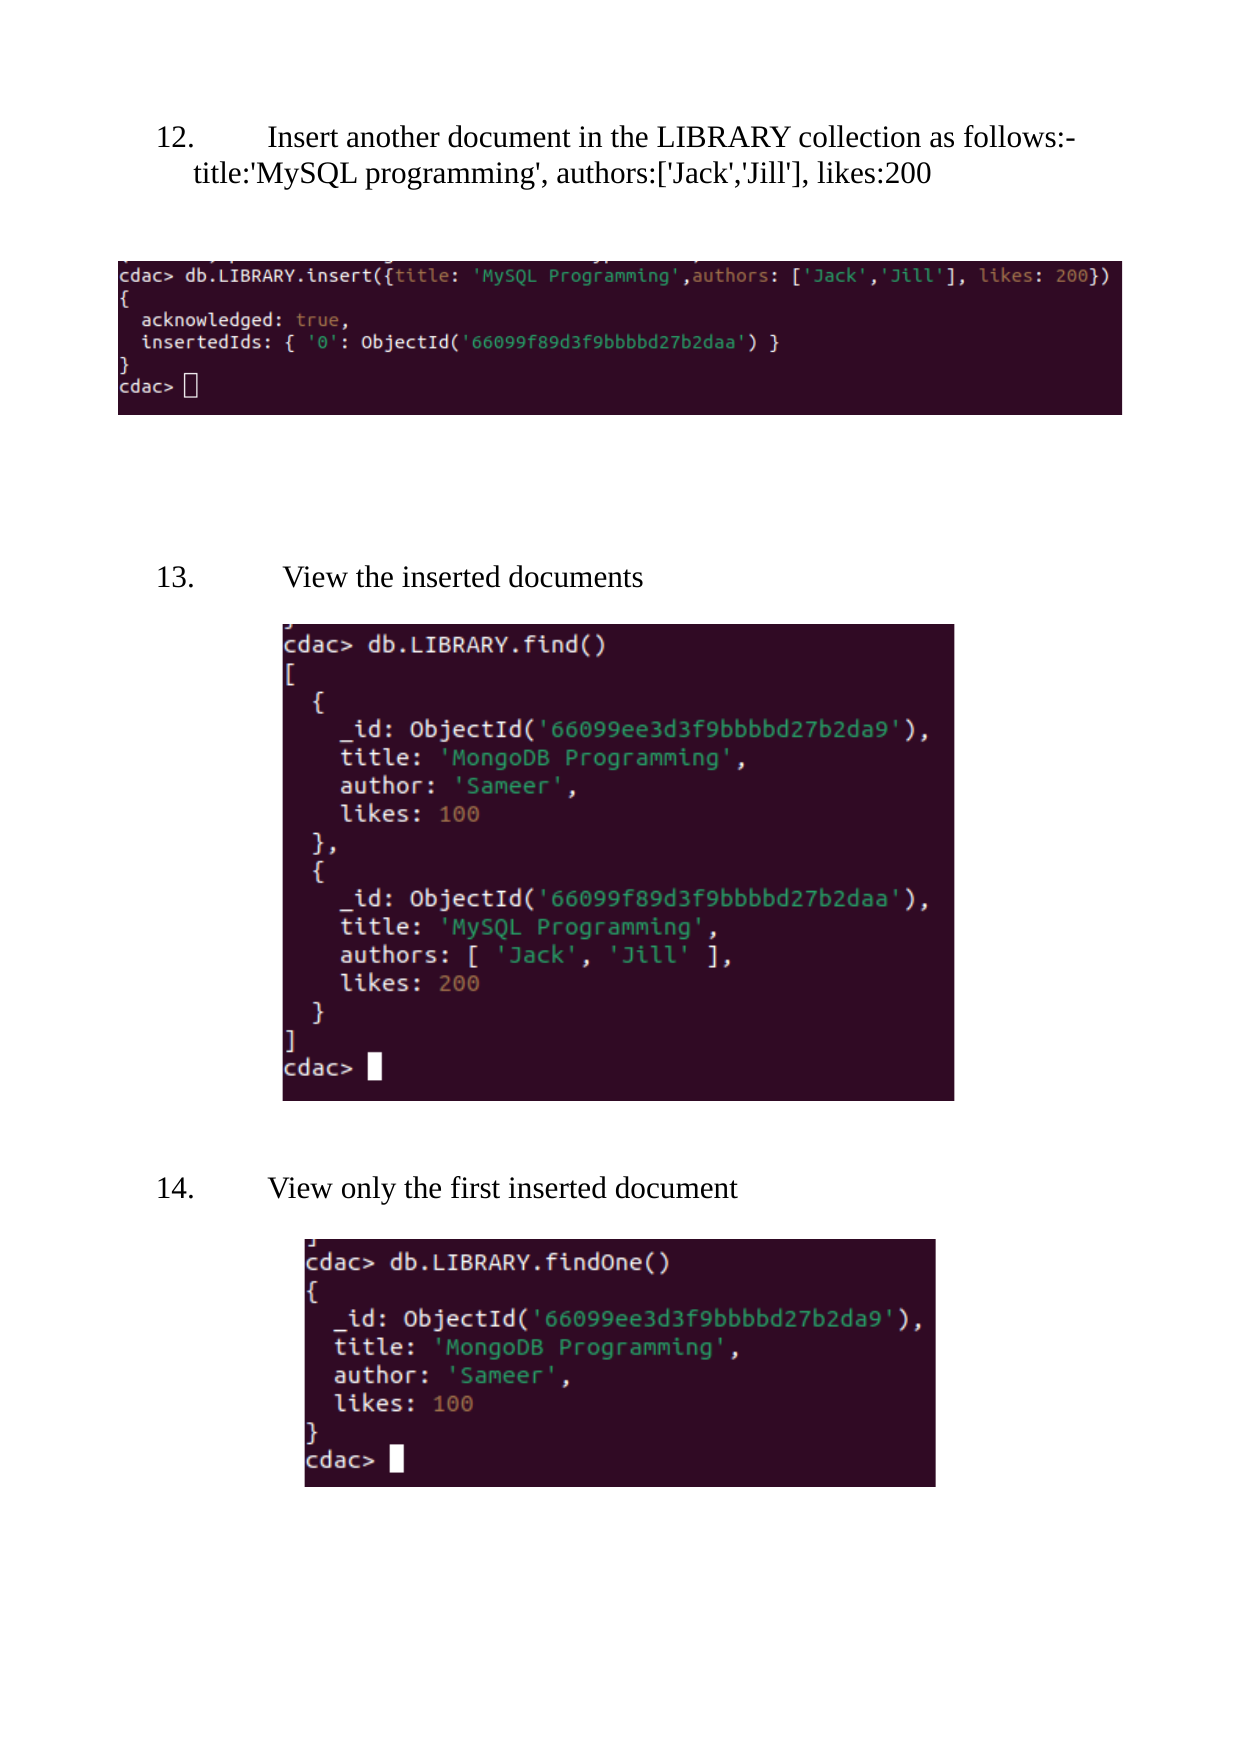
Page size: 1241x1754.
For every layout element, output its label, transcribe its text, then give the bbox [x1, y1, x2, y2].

list View the inserted documents [156, 558, 1122, 594]
picture [304, 1239, 936, 1487]
list View only the first inserted document [156, 1169, 1122, 1205]
picture [282, 624, 955, 1101]
picture [118, 261, 1123, 415]
list Insert another document in the LIBRARY collection as follows:-title:'MySQL programming', authors:['Jack','Jill'], likes:200 [156, 118, 1122, 190]
